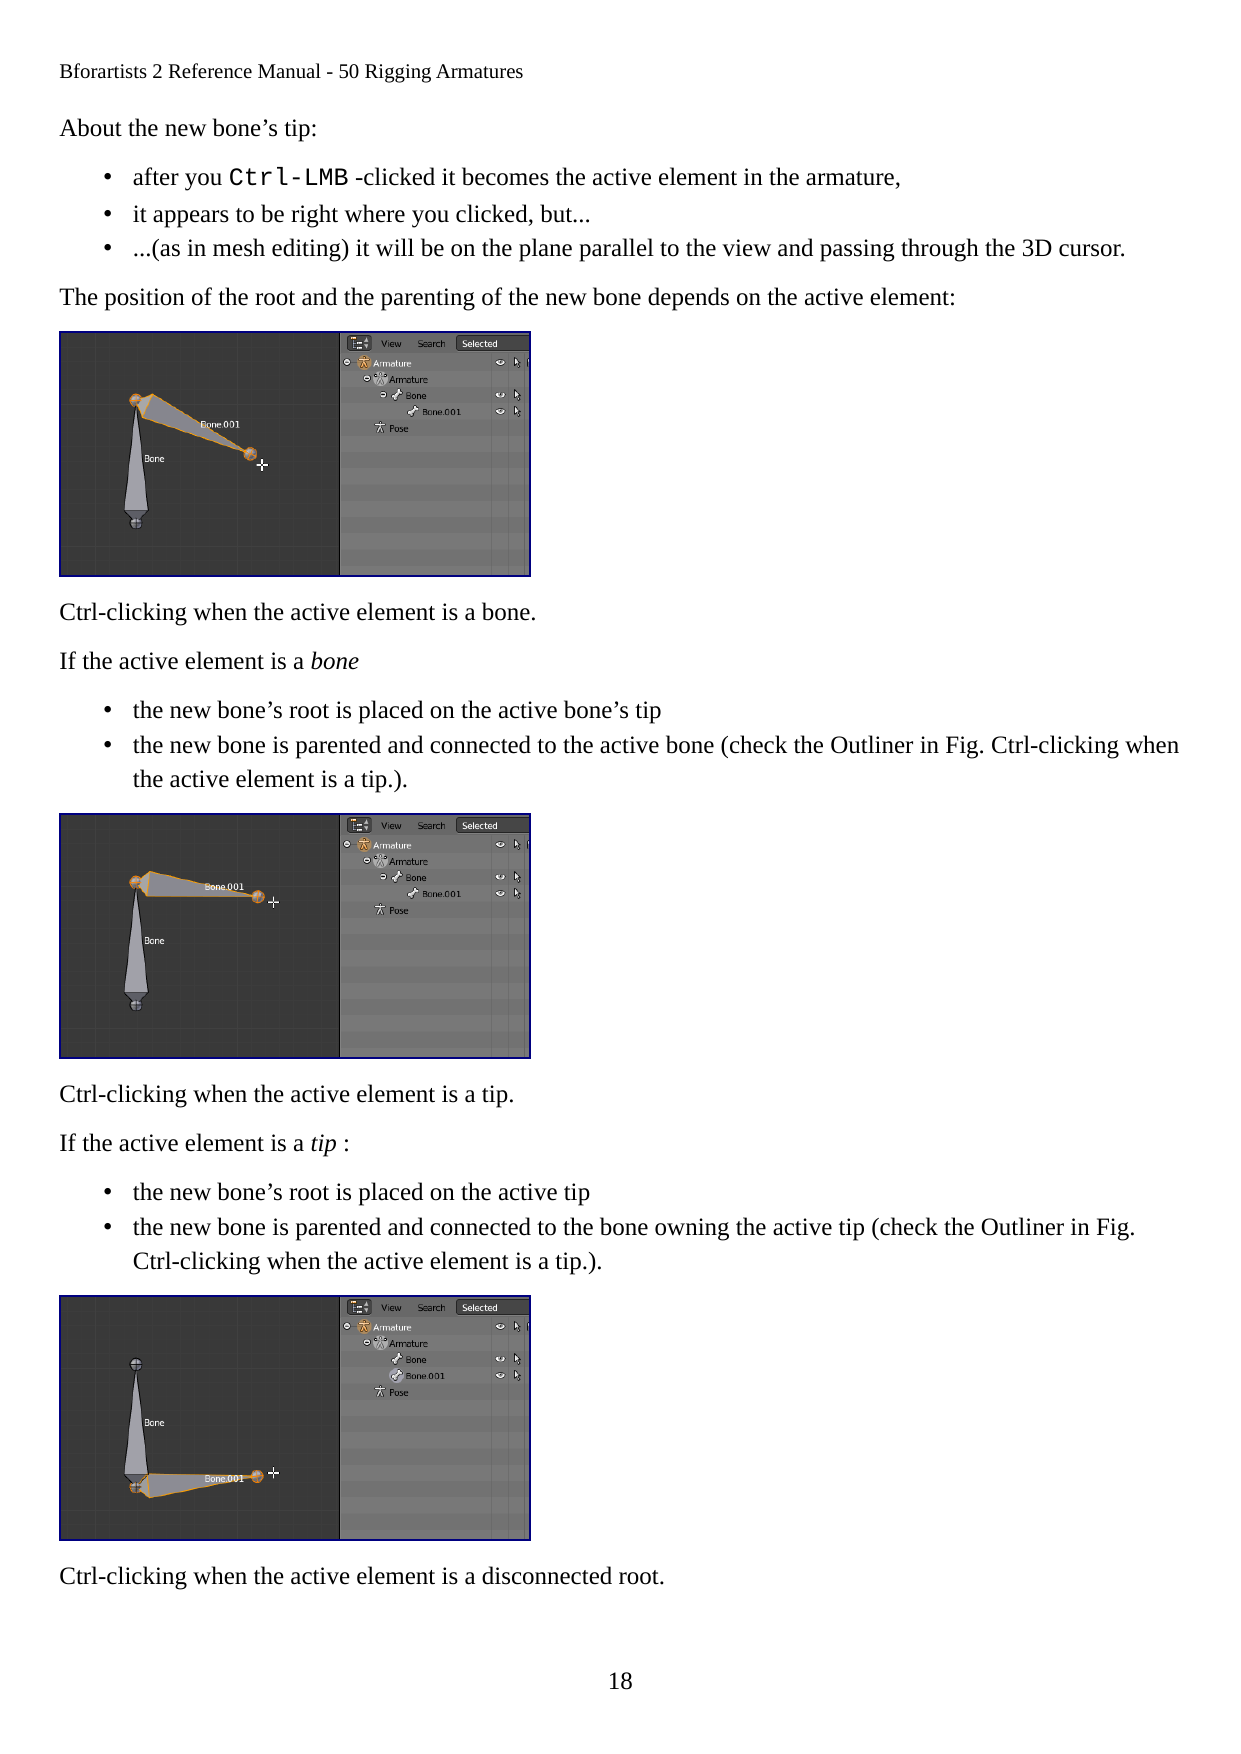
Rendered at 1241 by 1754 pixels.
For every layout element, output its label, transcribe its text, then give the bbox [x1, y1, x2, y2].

text If the active element is a bone [59, 646, 1181, 675]
list it appears to be right where you clicked, but... [103, 199, 1181, 227]
picture [61, 1297, 529, 1539]
list ...(as in mesh editing) it will be on the plane parallel to the view and passing through the 3D cursor. [103, 233, 1181, 262]
picture [61, 333, 529, 575]
list the new bone’s root is placed on the active tip [103, 1177, 1181, 1206]
list the new bone is parented and connected to the active bone (check the Outliner in Fig. Ctrl-clicking when the active element is a tip.). [103, 730, 1181, 793]
text Ctrl-clicking when the active element is a disconnected root. [59, 1561, 1181, 1590]
text Ctrl-clicking when the active element is a bone. [59, 597, 1181, 626]
text About the new bone’s tip: [59, 113, 1181, 141]
text The position of the root and the parenting of the new bone depends on the active element: [59, 282, 1181, 311]
text Ctrl-clicking when the active element is a tip. [59, 1079, 1181, 1108]
list after you Ctrl-LMB -clicked it becomes the active element in the armature, [103, 162, 1181, 192]
picture [61, 815, 529, 1057]
list the new bone is parented and connected to the bone owning the active tip (check the Outliner in Fig. Ctrl-clicking when the active element is a tip.). [103, 1212, 1181, 1275]
list the new bone’s root is placed on the active bone’s tip [103, 695, 1181, 724]
text If the active element is a tip : [59, 1128, 1181, 1157]
